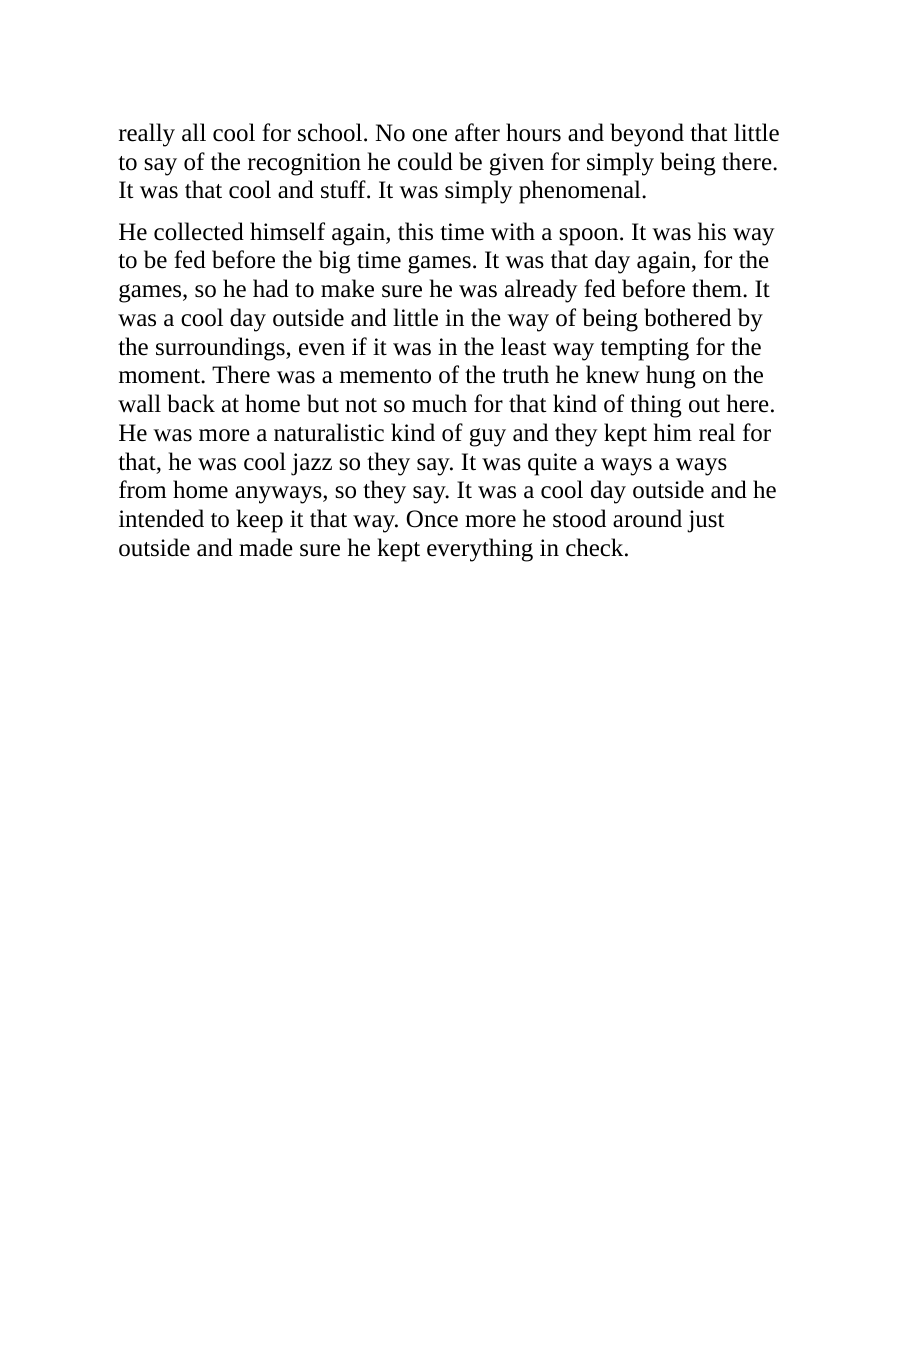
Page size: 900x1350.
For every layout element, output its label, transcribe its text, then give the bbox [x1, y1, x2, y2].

text really all cool for school. No one after hours and beyond that little to say of the recognition he could be given for simply being there. It was that cool and stuff. It was simply phenomenal. [118, 118, 782, 204]
text He collected himself again, this time with a spoon. It was his way to be fed before the big time games. It was that day again, for the games, so he had to make sure he was already fed before them. It was a cool day outside and little in the way of being bothered by the surroundings, even if it was in the least way tempting for the moment. There was a memento of the truth he knew hung on the wall back at home but not so much for that kind of thing out here. He was more a naturalistic kind of guy and they kept him real for that, he was cool jazz so they say. It was quite a ways a ways from home anyways, so they say. It was a cool day outside and he intended to keep it that way. Once more he stood around just outside and made sure he kept everything in check. [118, 217, 782, 562]
